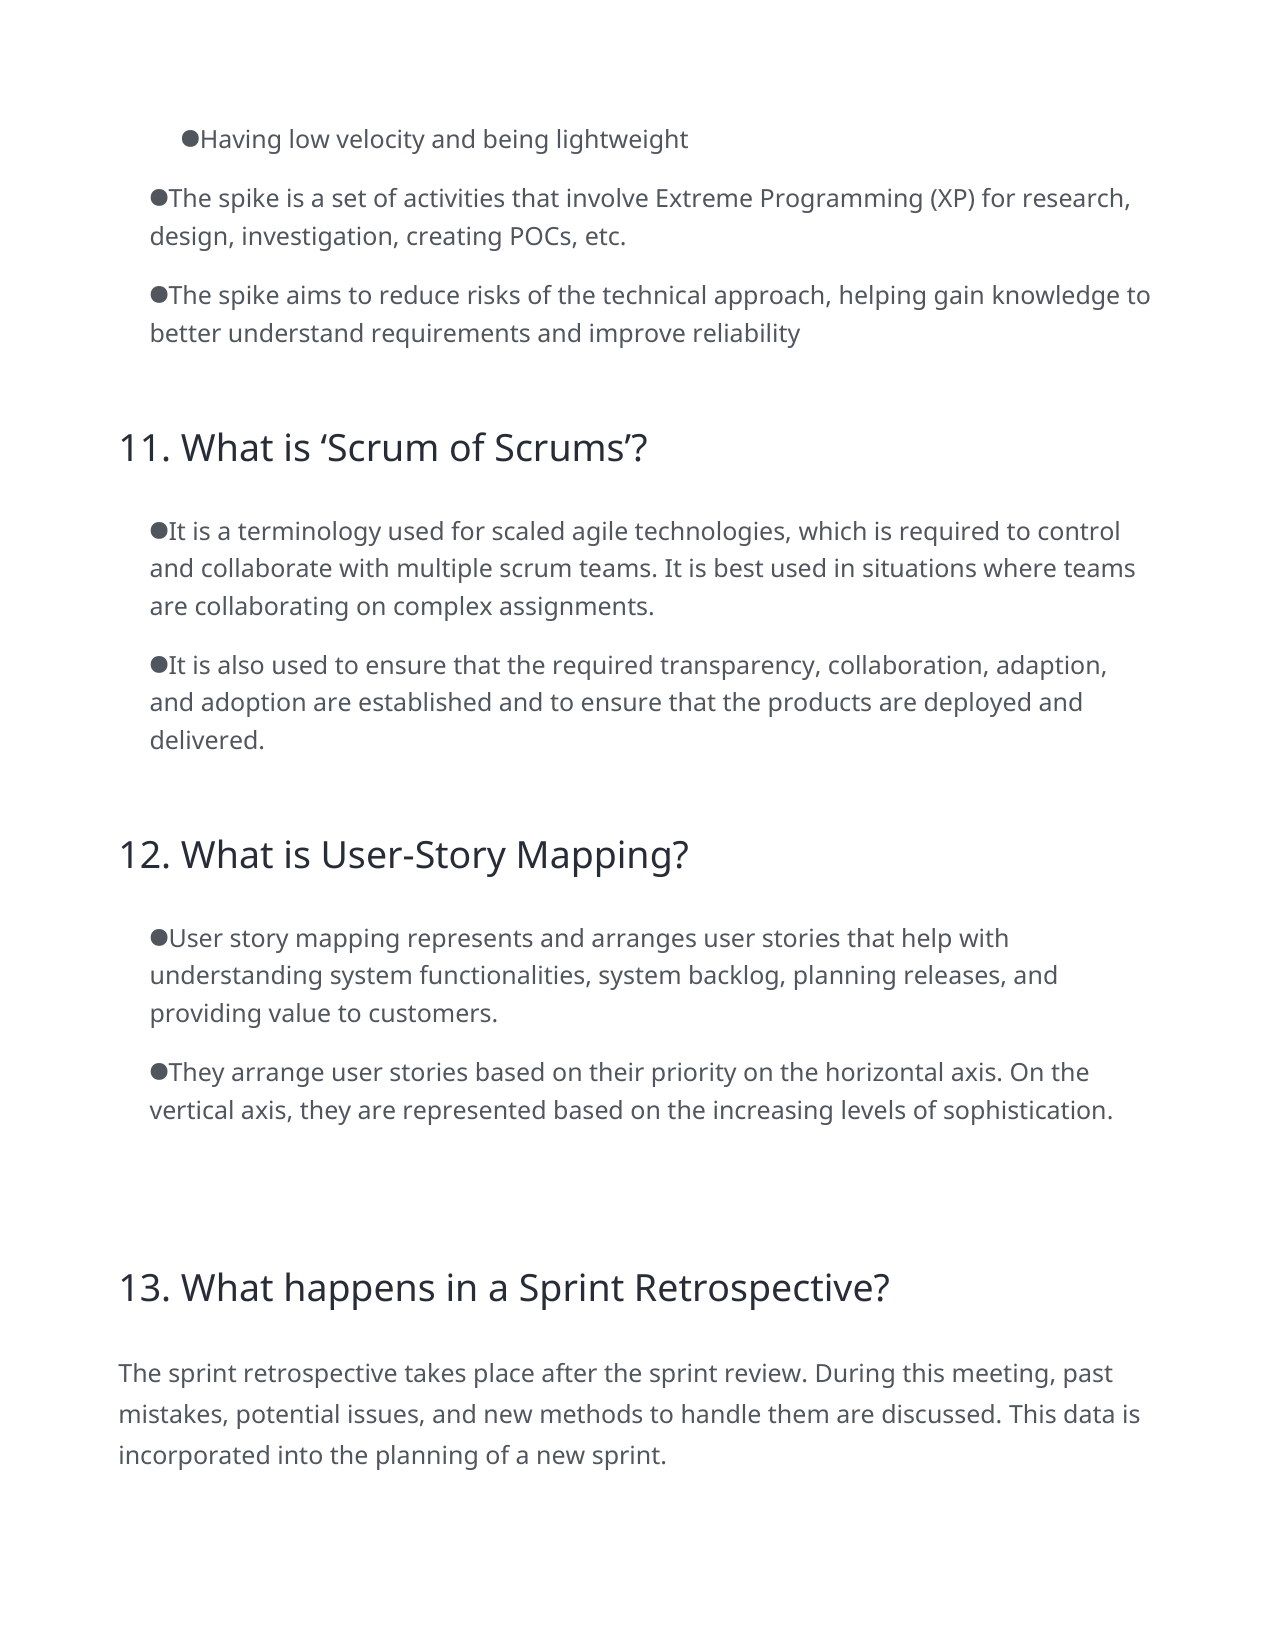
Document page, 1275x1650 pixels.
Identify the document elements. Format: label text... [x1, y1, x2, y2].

list The spike is a set of activities that involve Extreme Programming (XP) for research, design, investigation, creating POCs, etc. [118, 177, 1157, 252]
list It is also used to ensure that the required transparency, collaboration, adaption, and adoption are established and to ensure that the products are deployed and delivered. [118, 644, 1157, 757]
list It is a terminology used for scaled agile technologies, which is required to control and collaborate with multiple scrum teams. It is best used in situations where teams are collaborating on complex assignments. [118, 510, 1157, 622]
list User story mapping represents and arranges user stories that help with understanding system functionalities, system backlog, planning releases, and providing value to customers. [118, 917, 1157, 1029]
list They arrange user stories based on their priority on the horizontal axis. On the vertical axis, they are represented based on the increasing levels of sophistication. [118, 1051, 1157, 1126]
list Having low velocity and being lightweight [118, 118, 1157, 156]
list The spike aims to reduce risks of the technical approach, helping gain knowledge to better understand requirements and improve reliability [118, 274, 1157, 349]
subtitle 13. What happens in a Sprint Retrospective? [118, 1261, 1157, 1312]
subtitle 12. What is User-Story Mapping? [118, 828, 1157, 879]
text The sprint retrospective takes place after the sprint review. During this meeting, past mistakes, potential issues, and new methods to handle them are discussed. This data is incorporated into the planning of a new sprint. [118, 1349, 1157, 1471]
subtitle 11. What is ‘Scrum of Scrums’? [118, 421, 1157, 472]
